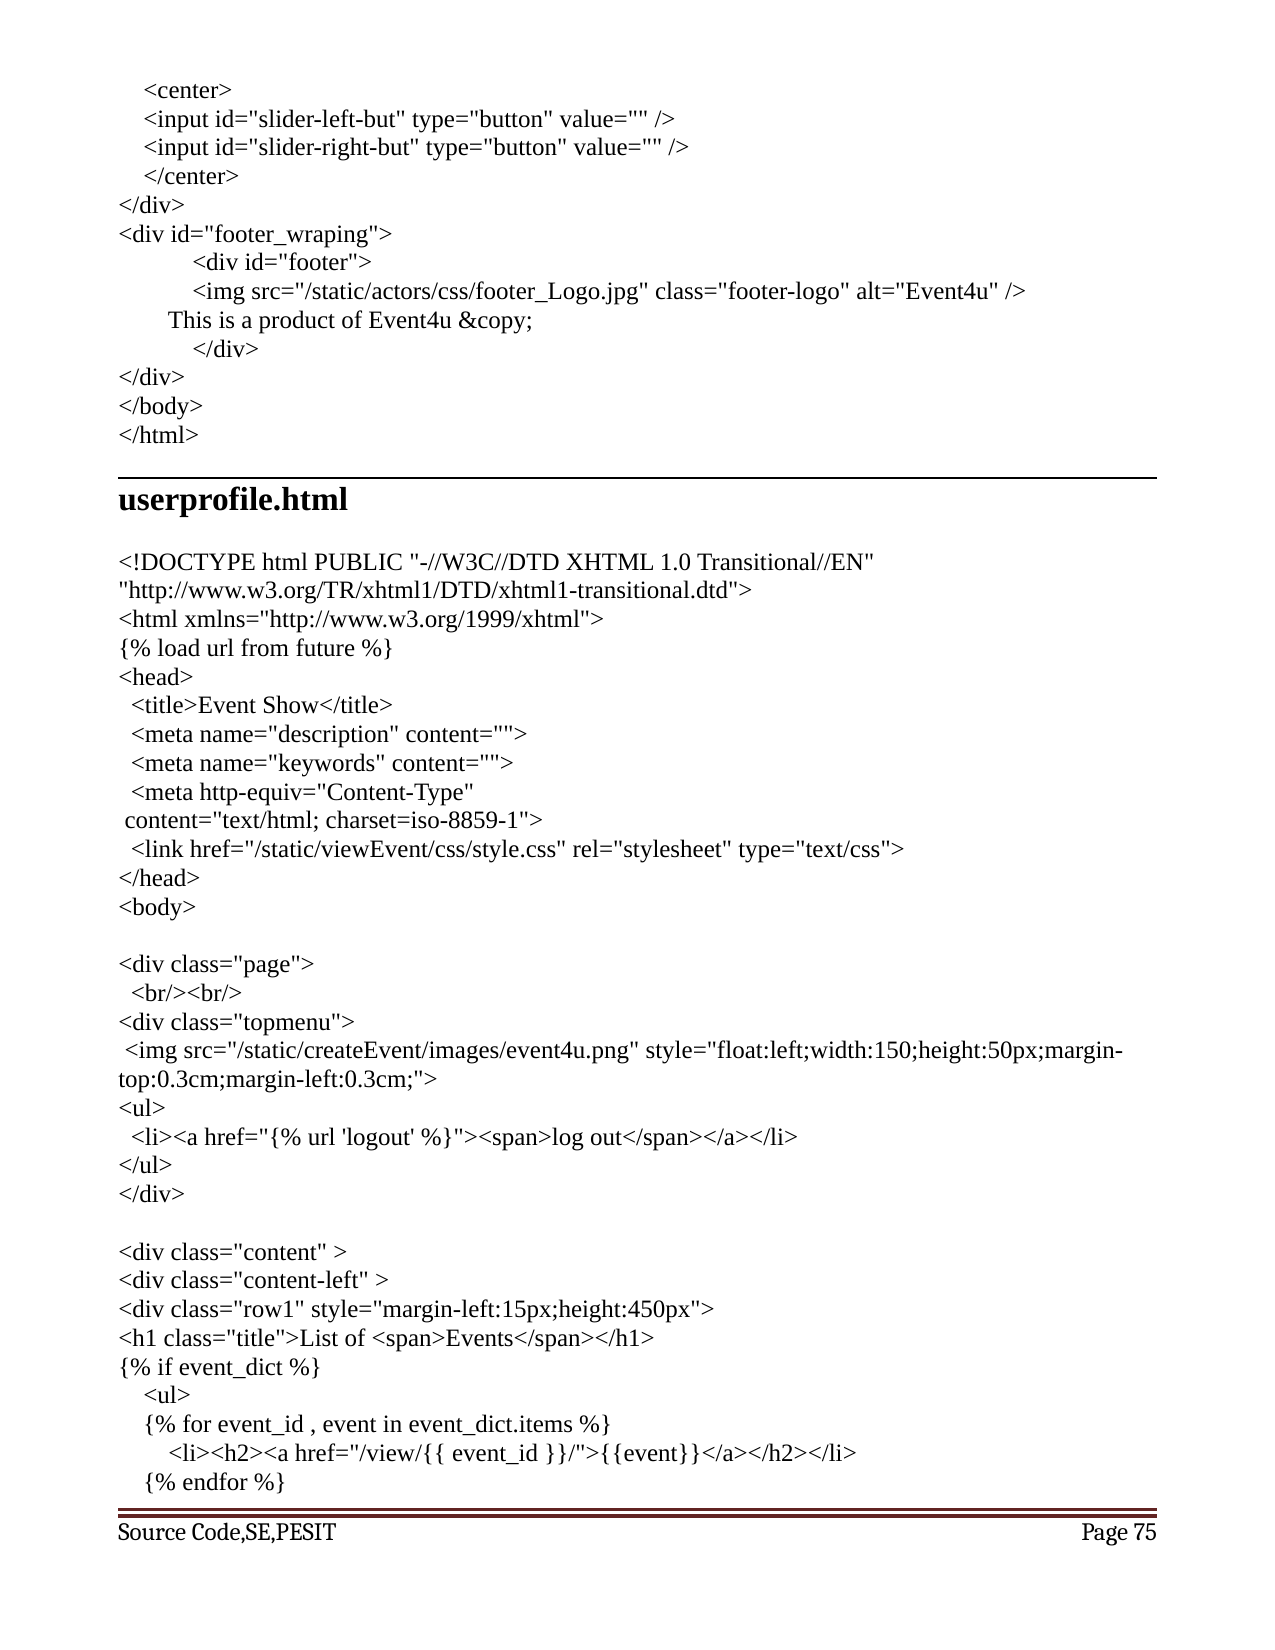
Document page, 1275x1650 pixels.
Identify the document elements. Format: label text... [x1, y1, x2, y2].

text <body> [118, 892, 1157, 920]
text <div class="topmenu"> [118, 1007, 1157, 1035]
text <li><h2><a href="/view/{{ event_id }}/">{{event}}</a></h2></li> [118, 1438, 1157, 1467]
text {% if event_dict %} [118, 1352, 1157, 1380]
text {% endfor %} [118, 1467, 1157, 1495]
text <!DOCTYPE html PUBLIC "-//W3C//DTD XHTML 1.0 Transitional//EN" "http://www.w3.org/TR/xhtml1/DTD/xhtml1-transitional.dtd"> [118, 547, 1157, 604]
text <div class="content" > [118, 1237, 1157, 1265]
text <meta http-equiv="Content-Type" [118, 777, 1157, 805]
text userprofile.html [118, 479, 1157, 518]
text <ul> [118, 1093, 1157, 1122]
text <img src="/static/actors/css/footer_Logo.jpg" class="footer-logo" alt="Event4u" /> [118, 276, 1157, 305]
text <link href="/static/viewEvent/css/style.css" rel="stylesheet" type="text/css"> [118, 834, 1157, 863]
text <h1 class="title">List of <span>Events</span></h1> [118, 1323, 1157, 1352]
text <head> [118, 662, 1157, 690]
text <meta name="keywords" content=""> [118, 748, 1157, 777]
text </center> [118, 161, 1157, 190]
text content="text/html; charset=iso-8859-1"> [118, 805, 1157, 834]
text </head> [118, 863, 1157, 892]
text </div> [118, 1179, 1157, 1208]
text <meta name="description" content=""> [118, 719, 1157, 748]
text <input id="slider-right-but" type="button" value="" /> [118, 132, 1157, 161]
text <div id="footer_wraping"> [118, 219, 1157, 247]
text <center> [118, 75, 1157, 104]
text <html xmlns="http://www.w3.org/1999/xhtml"> [118, 604, 1157, 633]
text <div class="row1" style="margin-left:15px;height:450px"> [118, 1294, 1157, 1323]
text </div> [118, 190, 1157, 219]
text <img src="/static/createEvent/images/event4u.png" style="float:left;width:150;height:50px;margin-top:0.3cm;margin-left:0.3cm;"> [118, 1035, 1157, 1093]
text </div> [118, 334, 1157, 362]
text </body> [118, 391, 1157, 420]
text <ul> [118, 1380, 1157, 1409]
text {% for event_id , event in event_dict.items %} [118, 1409, 1157, 1438]
text <br/><br/> [118, 978, 1157, 1007]
text <input id="slider-left-but" type="button" value="" /> [118, 104, 1157, 132]
text <div class="content-left" > [118, 1265, 1157, 1294]
text </ul> [118, 1150, 1157, 1179]
text </div> [118, 362, 1157, 391]
text This is a product of Event4u &copy; [118, 305, 1157, 334]
text <title>Event Show</title> [118, 690, 1157, 719]
text <li><a href="{% url 'logout' %}"><span>log out</span></a></li> [118, 1122, 1157, 1150]
text {% load url from future %} [118, 633, 1157, 662]
text </html> [118, 420, 1157, 449]
text <div class="page"> [118, 949, 1157, 978]
text <div id="footer"> [118, 247, 1157, 276]
